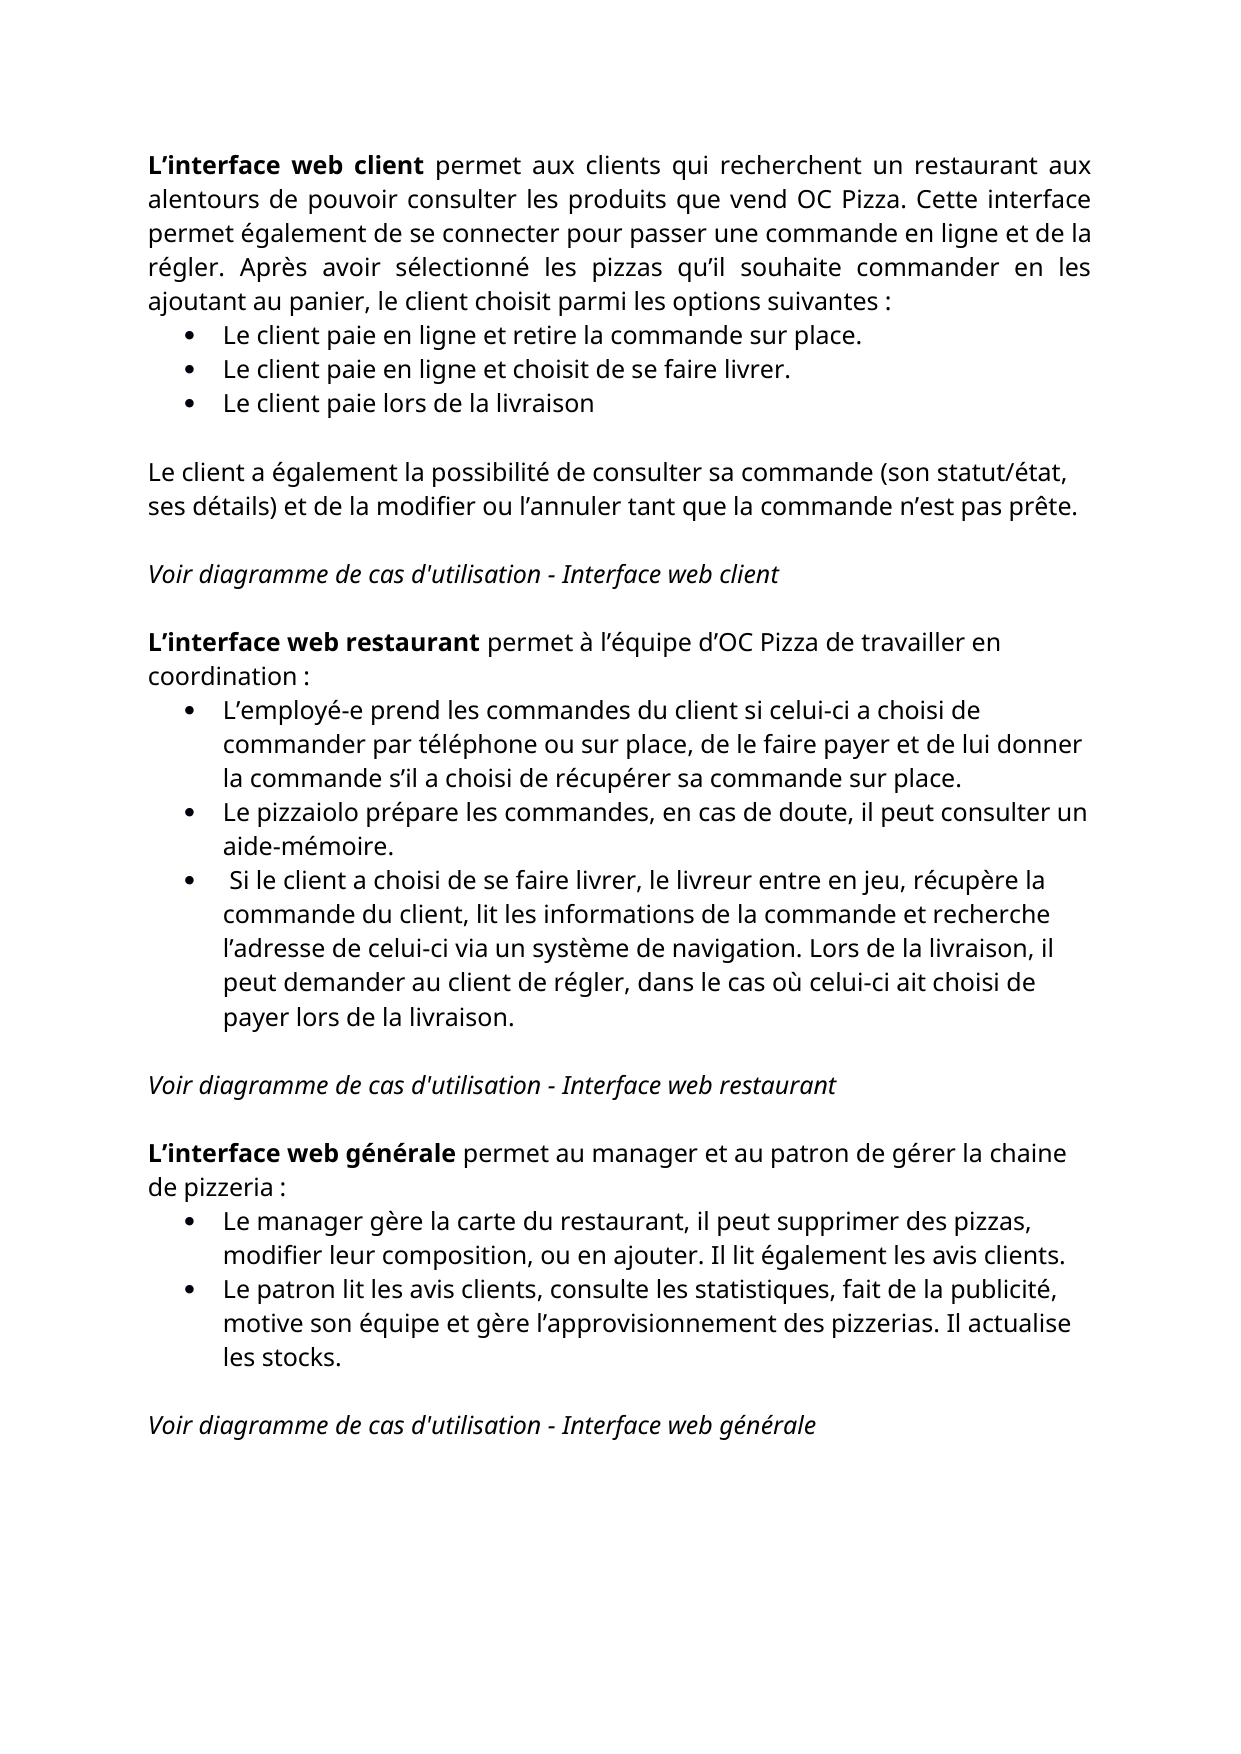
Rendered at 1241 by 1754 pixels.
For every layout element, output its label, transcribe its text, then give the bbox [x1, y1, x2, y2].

list Le client paie en ligne et retire la commande sur place. [185, 318, 1093, 352]
text L’interface web restaurant permet à l’équipe d’OC Pizza de travailler en coordination : [148, 624, 1093, 693]
list L’employé-e prend les commandes du client si celui-ci a choisi de commander par téléphone ou sur place, de le faire payer et de lui donner la commande s’il a choisi de récupérer sa commande sur place. [185, 693, 1093, 795]
list Le manager gère la carte du restaurant, il peut supprimer des pizzas, modifier leur composition, ou en ajouter. Il lit également les avis clients. [185, 1203, 1093, 1272]
text L’interface web générale permet au manager et au patron de gérer la chaine de pizzeria : [148, 1135, 1093, 1203]
text L’interface web client permet aux clients qui recherchent un restaurant aux alentours de pouvoir consulter les produits que vend OC Pizza. Cette interface permet également de se connecter pour passer une commande en ligne et de la régler. Après avoir sélectionné les pizzas qu’il souhaite commander en les ajoutant au panier, le client choisit parmi les options suivantes : [148, 148, 1093, 318]
list Le client paie en ligne et choisit de se faire livrer. [185, 352, 1093, 386]
list Le pizzaiolo prépare les commandes, en cas de doute, il peut consulter un aide-mémoire. [185, 795, 1093, 863]
list Si le client a choisi de se faire livrer, le livreur entre en jeu, récupère la commande du client, lit les informations de la commande et recherche l’adresse de celui-ci via un système de navigation. Lors de la livraison, il peut demander au client de régler, dans le cas où celui-ci ait choisi de payer lors de la livraison. [185, 863, 1093, 1033]
text Le client a également la possibilité de consulter sa commande (son statut/état, ses détails) et de la modifier ou l’annuler tant que la commande n’est pas prête. [148, 454, 1093, 522]
text Voir diagramme de cas d'utilisation - Interface web générale [148, 1408, 1093, 1442]
list Le patron lit les avis clients, consulte les statistiques, fait de la publicité, motive son équipe et gère l’approvisionnement des pizzerias. Il actualise les stocks. [185, 1272, 1093, 1374]
text Voir diagramme de cas d'utilisation - Interface web restaurant [148, 1067, 1093, 1101]
list Le client paie lors de la livraison [185, 386, 1093, 420]
text Voir diagramme de cas d'utilisation - Interface web client [148, 556, 1093, 590]
